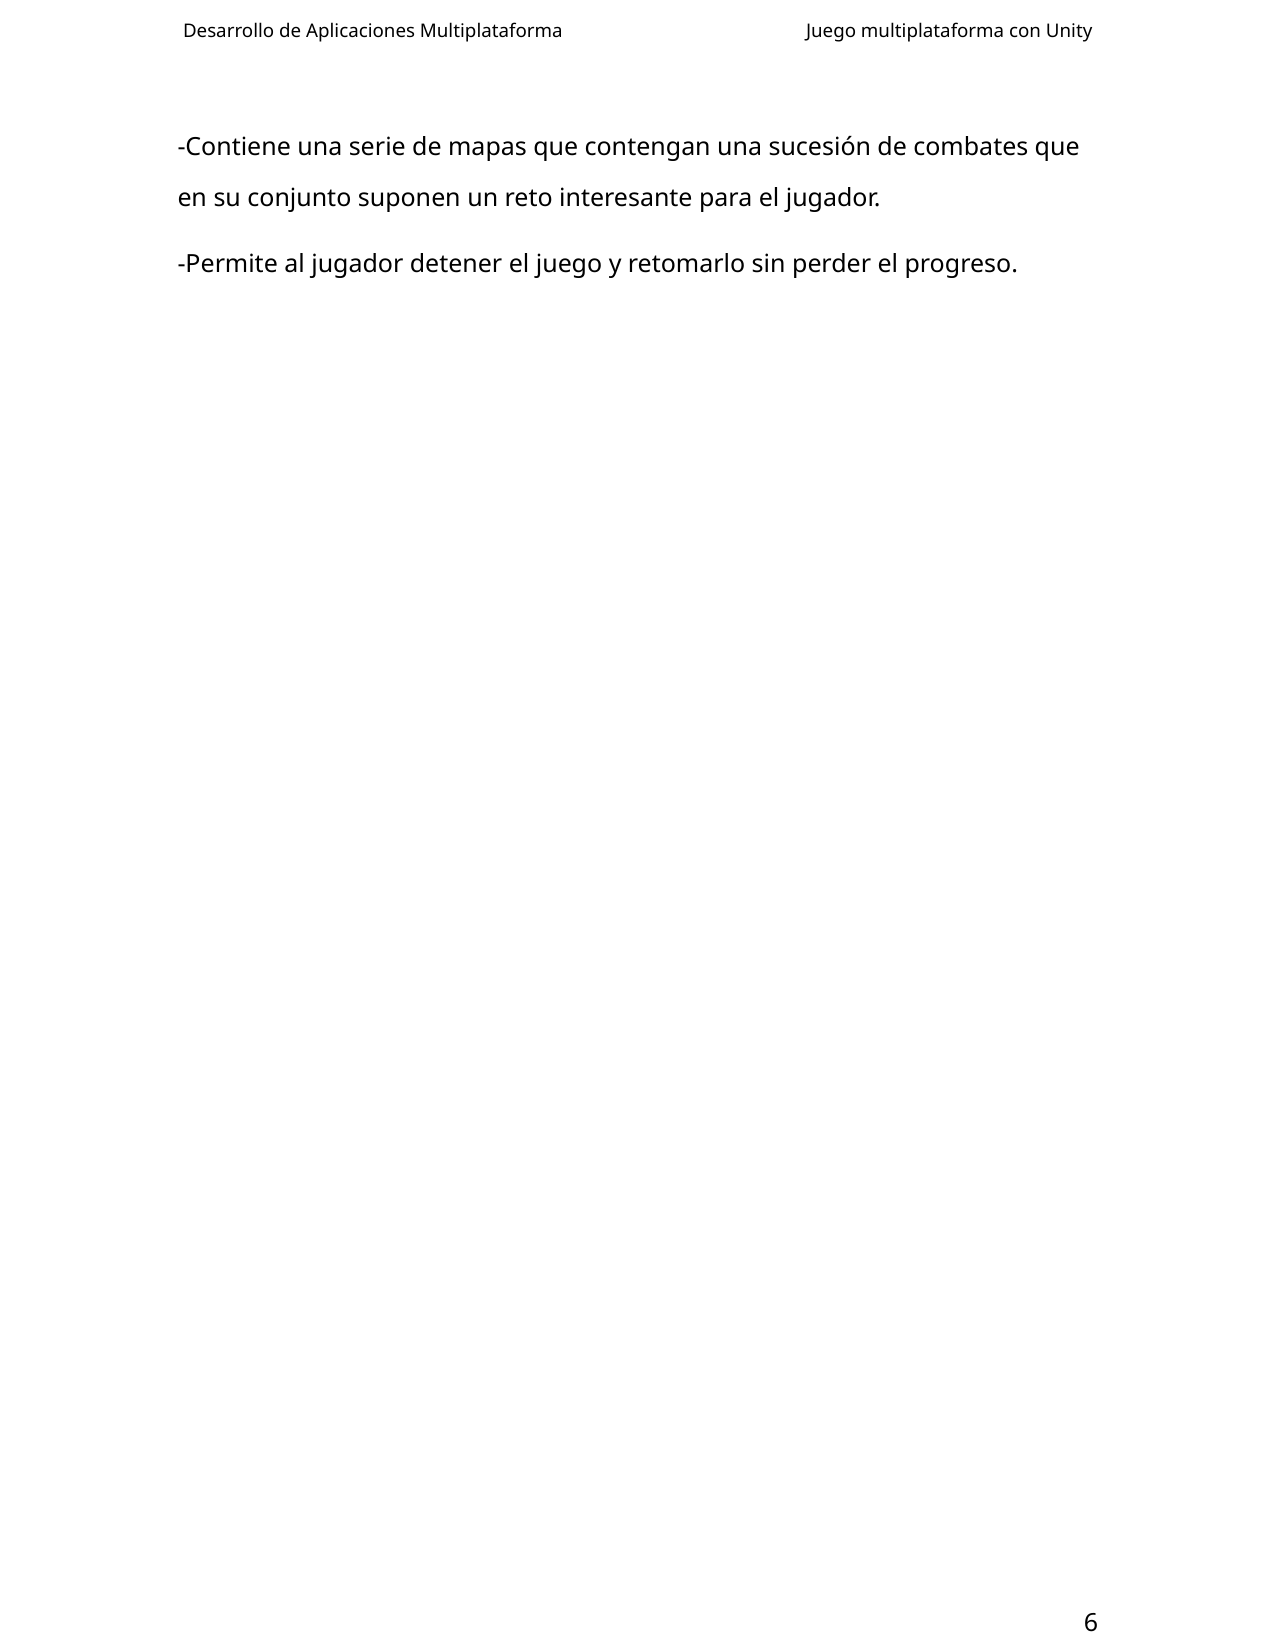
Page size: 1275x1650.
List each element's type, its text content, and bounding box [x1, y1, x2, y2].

text -Permite al jugador detener el juego y retomarlo sin perder el progreso. [177, 246, 1098, 280]
text -Contiene una serie de mapas que contengan una sucesión de combates que en su conjunto suponen un reto interesante para el jugador. [177, 129, 1098, 214]
